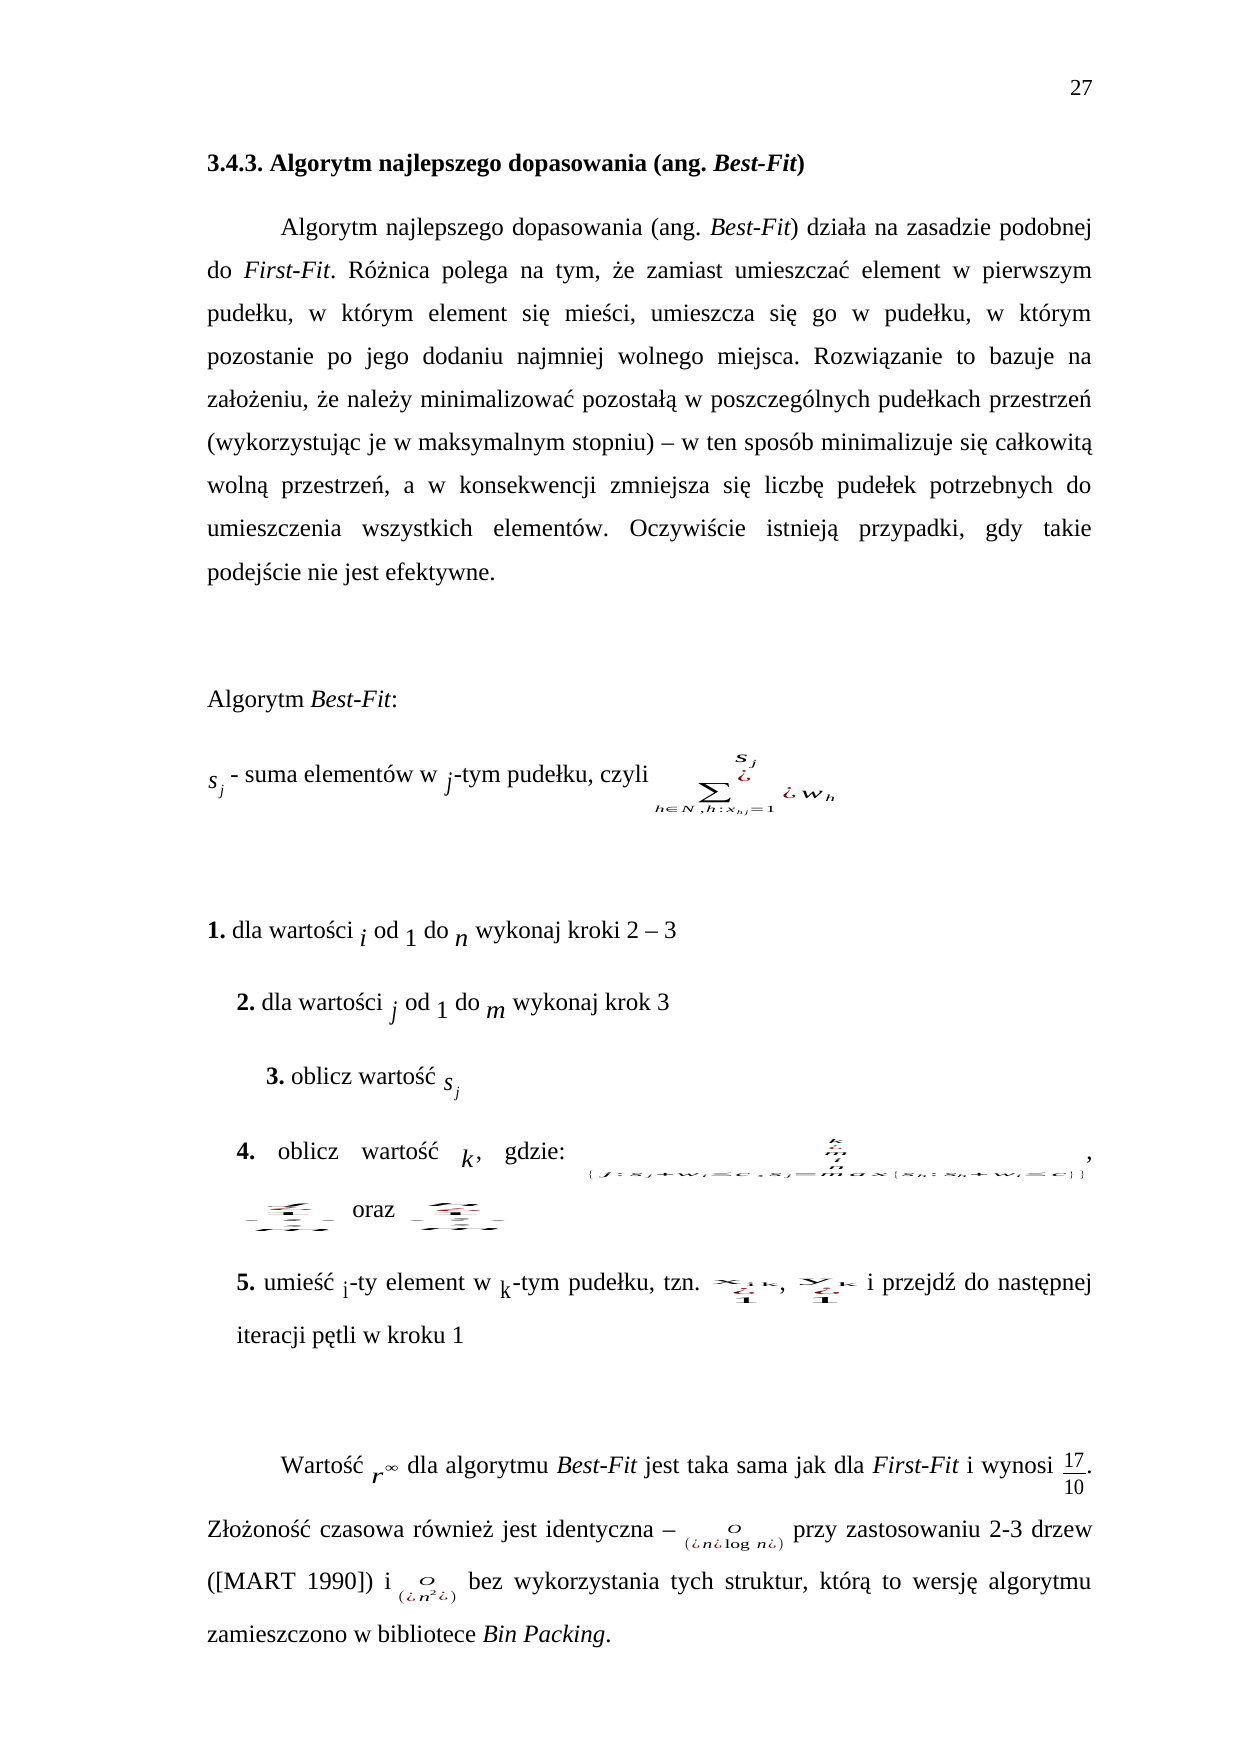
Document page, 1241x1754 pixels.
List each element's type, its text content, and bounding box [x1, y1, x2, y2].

text 3. oblicz wartość [266, 1061, 1092, 1101]
text 4. oblicz wartość , gdzie: , oraz [236, 1136, 1092, 1232]
text - suma elementów w -tym pudełku, czyli [207, 748, 1092, 816]
text 2. dla wartości od do wykonaj krok 3 [236, 987, 1092, 1026]
text 5. umieść -ty element w -tym pudełku, tzn. , i przejdź do następnej iteracji pętli w kroku 1 [236, 1267, 1092, 1349]
text Algorytm najlepszego dopasowania (ang. Best-Fit) działa na zasadzie podobnej do First-Fit. Różnica polega na tym, że zamiast umieszczać element w pierwszym pudełku, w którym element się mieści, umieszcza się go w pudełku, w którym pozostanie po jego dodaniu najmniej wolnego miejsca. Rozwiązanie to bazuje na założeniu, że należy minimalizować pozostałą w poszczególnych pudełkach przestrzeń (wykorzystując je w maksymalnym stopniu) – w ten sposób minimalizuje się całkowitą wolną przestrzeń, a w konsekwencji zmniejsza się liczbę pudełek potrzebnych do umieszczenia wszystkich elementów. Oczywiście istnieją przypadki, gdy takie podejście nie jest efektywne. [207, 212, 1092, 585]
text Algorytm Best-Fit: [207, 684, 1092, 713]
text 3.4.3. Algorytm najlepszego dopasowania (ang. Best-Fit) [207, 148, 1092, 176]
text Wartość dla algorytmu Best-Fit jest taka sama jak dla First-Fit i wynosi . Złożoność czasowa również jest identyczna – przy zastosowaniu 2-3 drzew ([MART 1990]) i bez wykorzystania tych struktur, którą to wersję algorytmu zamieszczono w bibliotece Bin Packing. [207, 1448, 1092, 1648]
text 1. dla wartości od do wykonaj kroki 2 – 3 [207, 915, 1092, 952]
